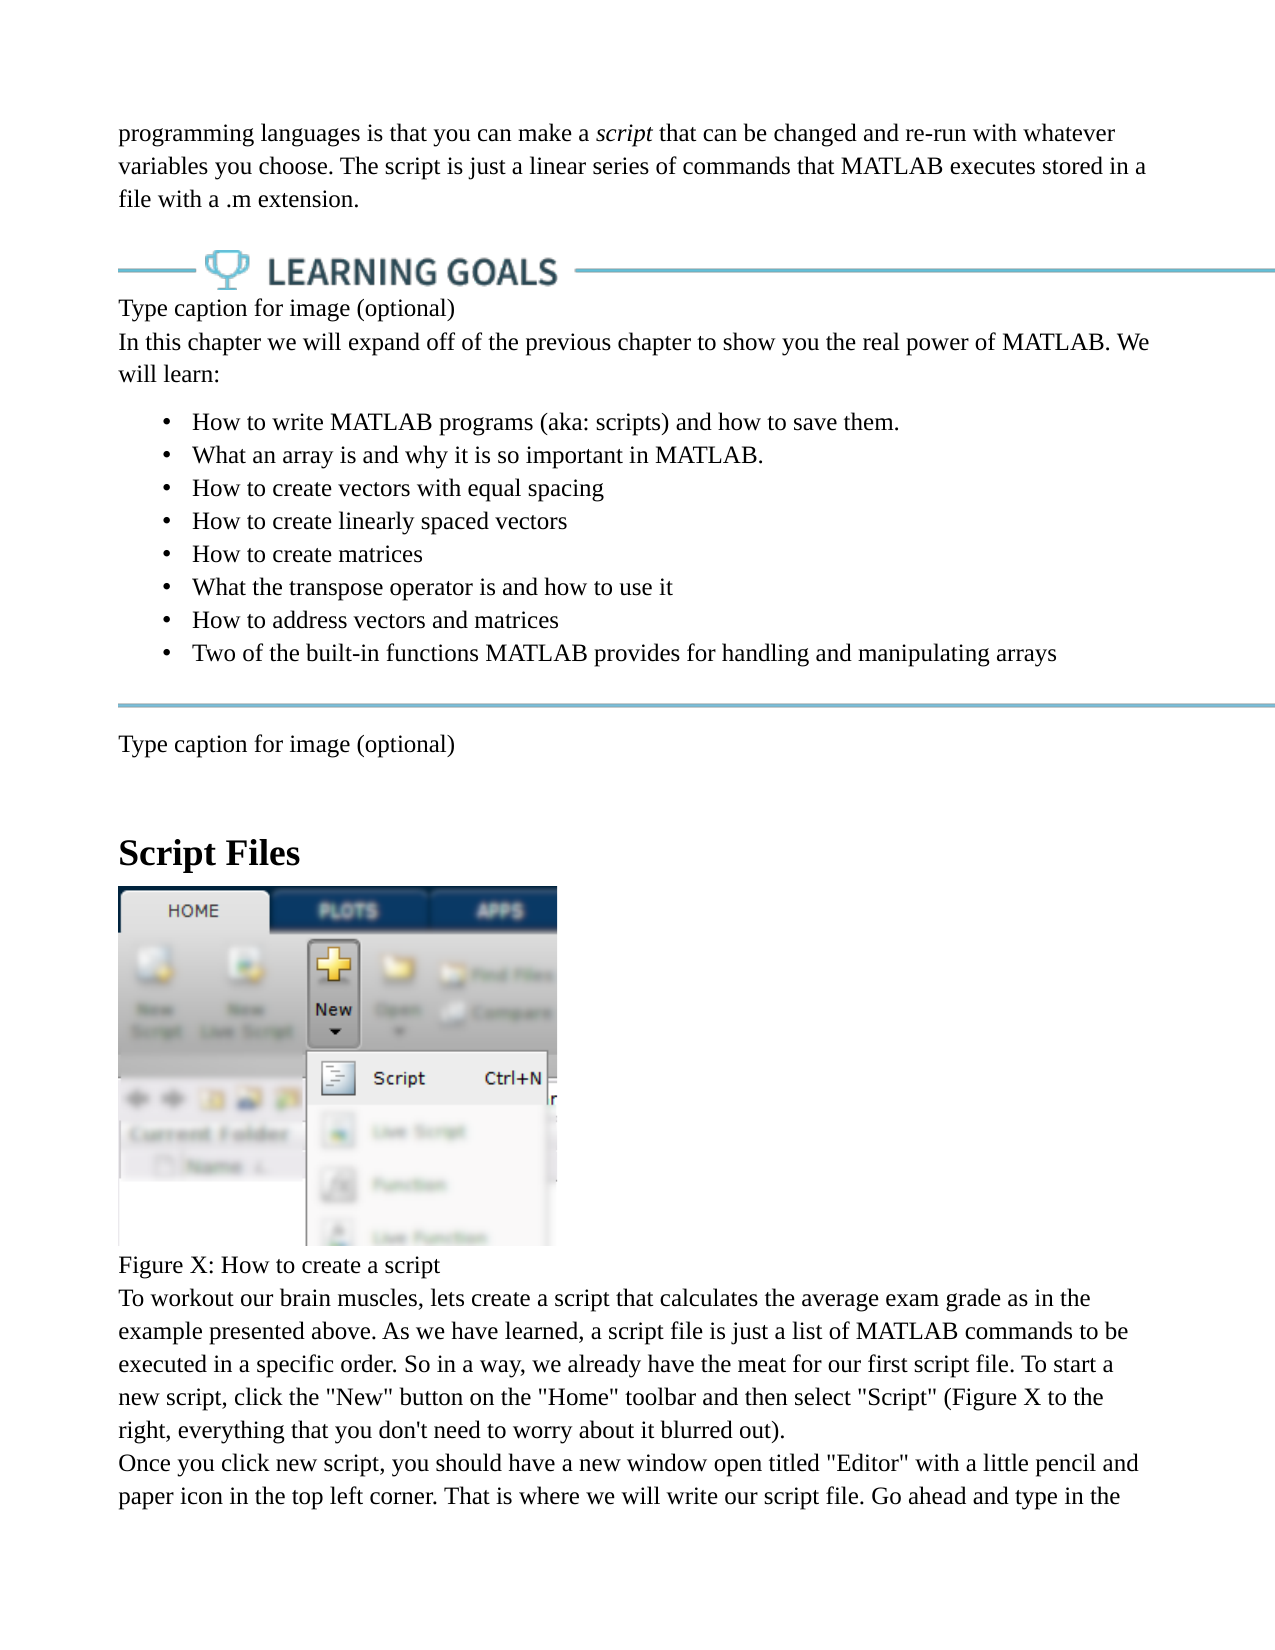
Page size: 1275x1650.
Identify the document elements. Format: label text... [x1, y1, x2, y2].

list What the transpose operator is and how to use it [162, 572, 1157, 601]
picture [118, 686, 1275, 725]
text Type caption for image (optional) [118, 293, 1157, 322]
text programming languages is that you can make a script that can be changed and re-run with whatever variables you choose. The script is just a linear series of commands that MATLAB executes stored in a file with a .m extension. [118, 118, 1157, 213]
text Once you click new script, you should have a new window open titled "Editor" with a little pencil and paper icon in the top left corner. That is where we will write our script file. Go ahead and type in the [118, 1448, 1157, 1510]
list Two of the built-in functions MATLAB provides for handling and manipulating arrays [162, 638, 1157, 667]
list How to create vectors with equal spacing [162, 473, 1157, 502]
text To workout our brain muscles, lets create a script that calculates the average exam grade as in the example presented above. As we have learned, a script file is just a list of MATLAB commands to be executed in a specific order. So in a way, we already have the meat for our first script file. To start a new script, click the "New" button on the "Home" toolbar and then select "Script" (Figure X to the right, everything that you don't need to worry about it blurred out). [118, 1283, 1157, 1444]
subtitle Script Files [118, 831, 1157, 874]
picture [118, 886, 558, 1246]
list How to address vectors and matrices [162, 605, 1157, 634]
list How to create matrices [162, 539, 1157, 568]
text Type caption for image (optional) [118, 729, 1157, 758]
list How to write MATLAB programs (aka: scripts) and how to save them. [162, 407, 1157, 436]
list What an array is and why it is so important in MATLAB. [162, 440, 1157, 469]
text Figure X: How to create a script [118, 1250, 1157, 1279]
picture [118, 250, 1275, 290]
text In this chapter we will expand off of the previous chapter to show you the real power of MATLAB. We will learn: [118, 327, 1157, 388]
list How to create linearly spaced vectors [162, 506, 1157, 535]
